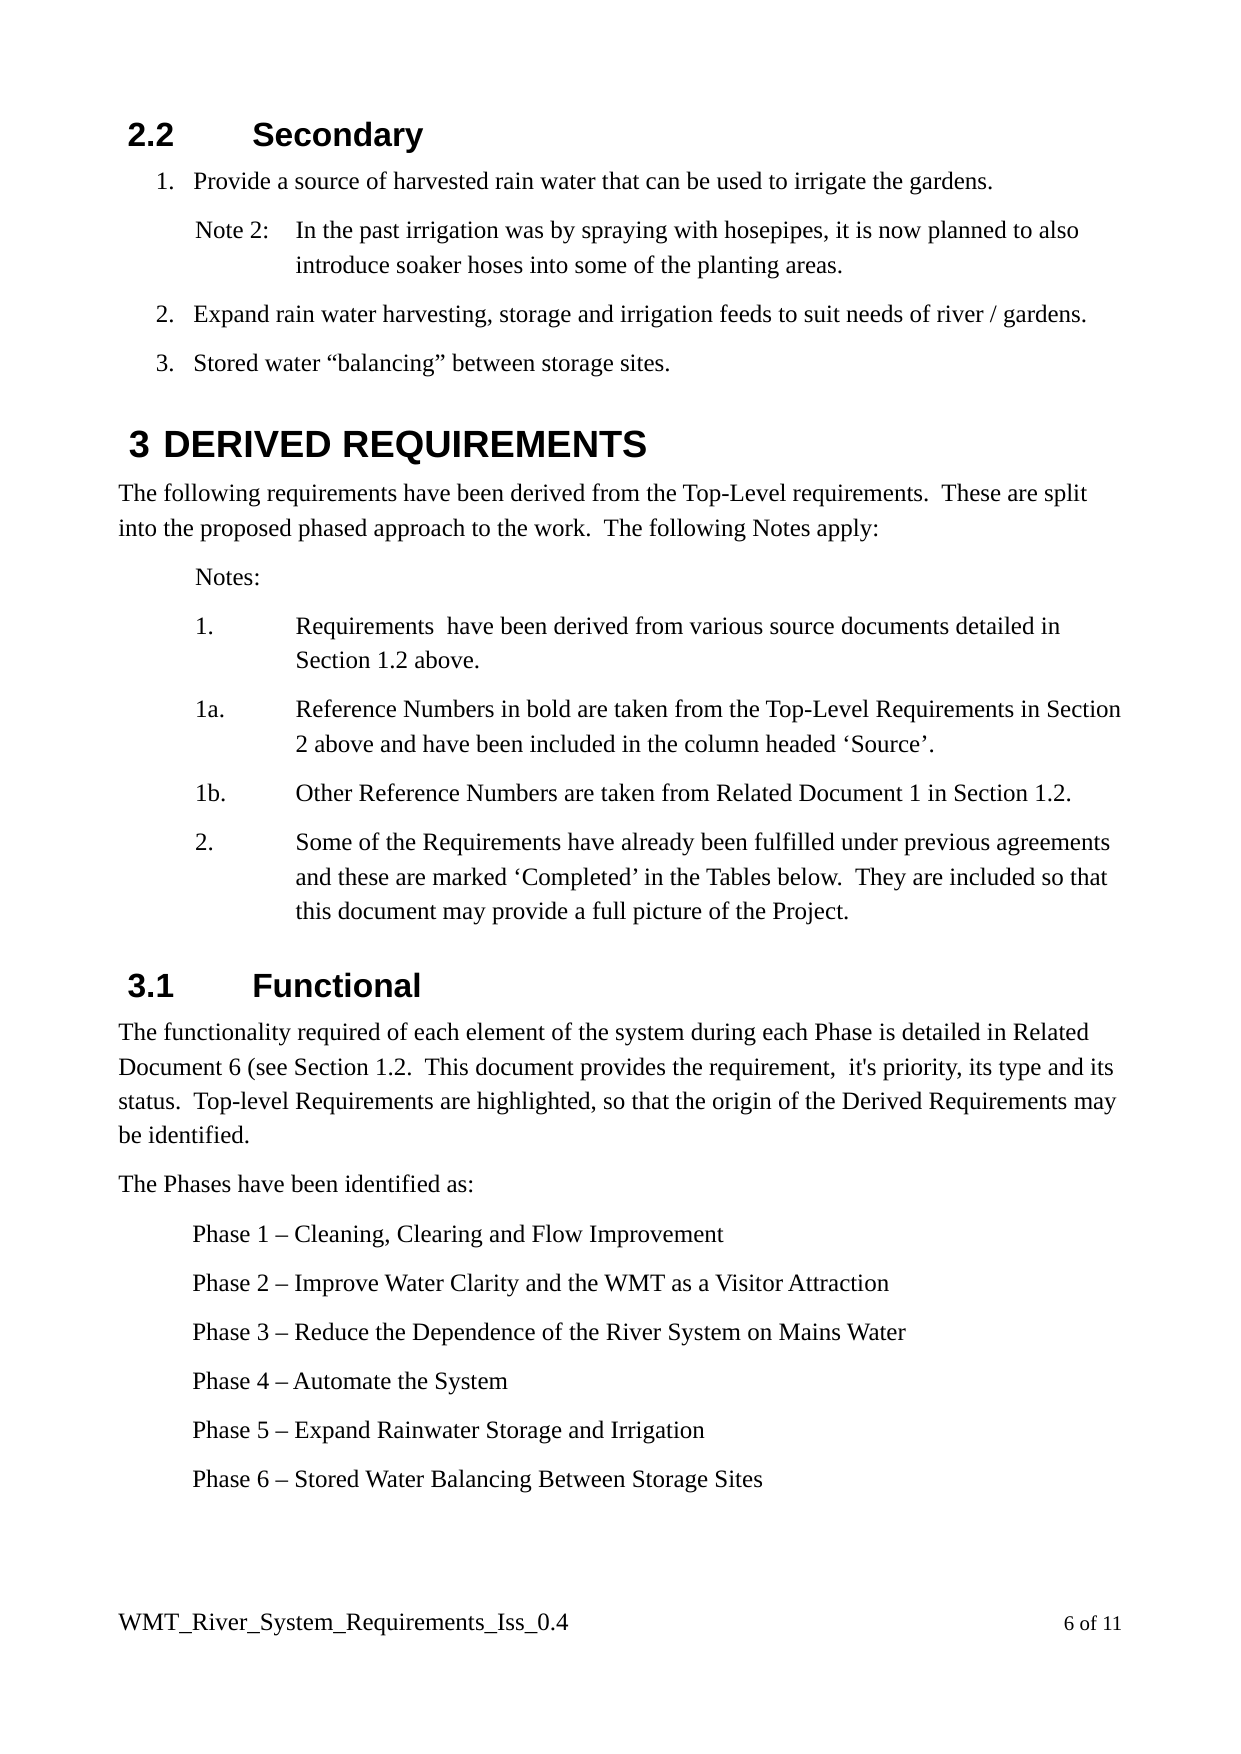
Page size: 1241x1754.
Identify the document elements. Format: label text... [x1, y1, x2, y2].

text 1. Requirements have been derived from various source documents detailed in Section 1.2 above. [195, 611, 1122, 674]
text Phase 2 – Improve Water Clarity and the WMT as a Visitor Attraction [192, 1268, 1122, 1296]
text 1b. Other Reference Numbers are taken from Related Document 1 in Section 1.2. [195, 778, 1122, 807]
text 2. Some of the Requirements have already been fulfilled under previous agreements and these are marked ‘Completed’ in the Tables below. They are included so that this document may provide a full picture of the Project. [195, 827, 1122, 925]
text The following requirements have been derived from the Top-Level requirements. These are split into the proposed phased approach to the work. The following Notes apply: [118, 478, 1122, 542]
list Stored water “balancing” between storage sites. [156, 348, 1122, 377]
subtitle Secondary [118, 115, 1122, 154]
subtitle Functional [118, 966, 1122, 1004]
text Phase 6 – Stored Water Balancing Between Storage Sites [192, 1464, 1122, 1493]
list Provide a source of harvested rain water that can be used to irrigate the gardens. [156, 166, 1122, 195]
text Phase 5 – Expand Rainwater Storage and Irrigation [192, 1415, 1122, 1444]
text The Phases have been identified as: [118, 1169, 1122, 1198]
subtitle DERIVED REQUIREMENTS [118, 422, 1122, 466]
text 1a. Reference Numbers in bold are taken from the Top-Level Requirements in Section 2 above and have been included in the column headed ‘Source’. [195, 694, 1122, 758]
list Expand rain water harvesting, storage and irrigation feeds to suit needs of river / gardens. [156, 299, 1122, 328]
text The functionality required of each element of the system during each Phase is detailed in Related Document 6 (see Section 1.2. This document provides the requirement, it's priority, its type and its status. Top-level Requirements are highlighted, so that the origin of the Derived Requirements may be identified. [118, 1017, 1122, 1149]
text Note 2: In the past irrigation was by spraying with hosepipes, it is now planned to also introduce soaker hoses into some of the planting areas. [195, 216, 1122, 279]
text Notes: [195, 562, 1122, 591]
text Phase 1 – Cleaning, Clearing and Flow Improvement [192, 1219, 1122, 1247]
text Phase 3 – Reduce the Dependence of the River System on Mains Water [192, 1317, 1122, 1346]
text Phase 4 – Automate the System [192, 1366, 1122, 1394]
